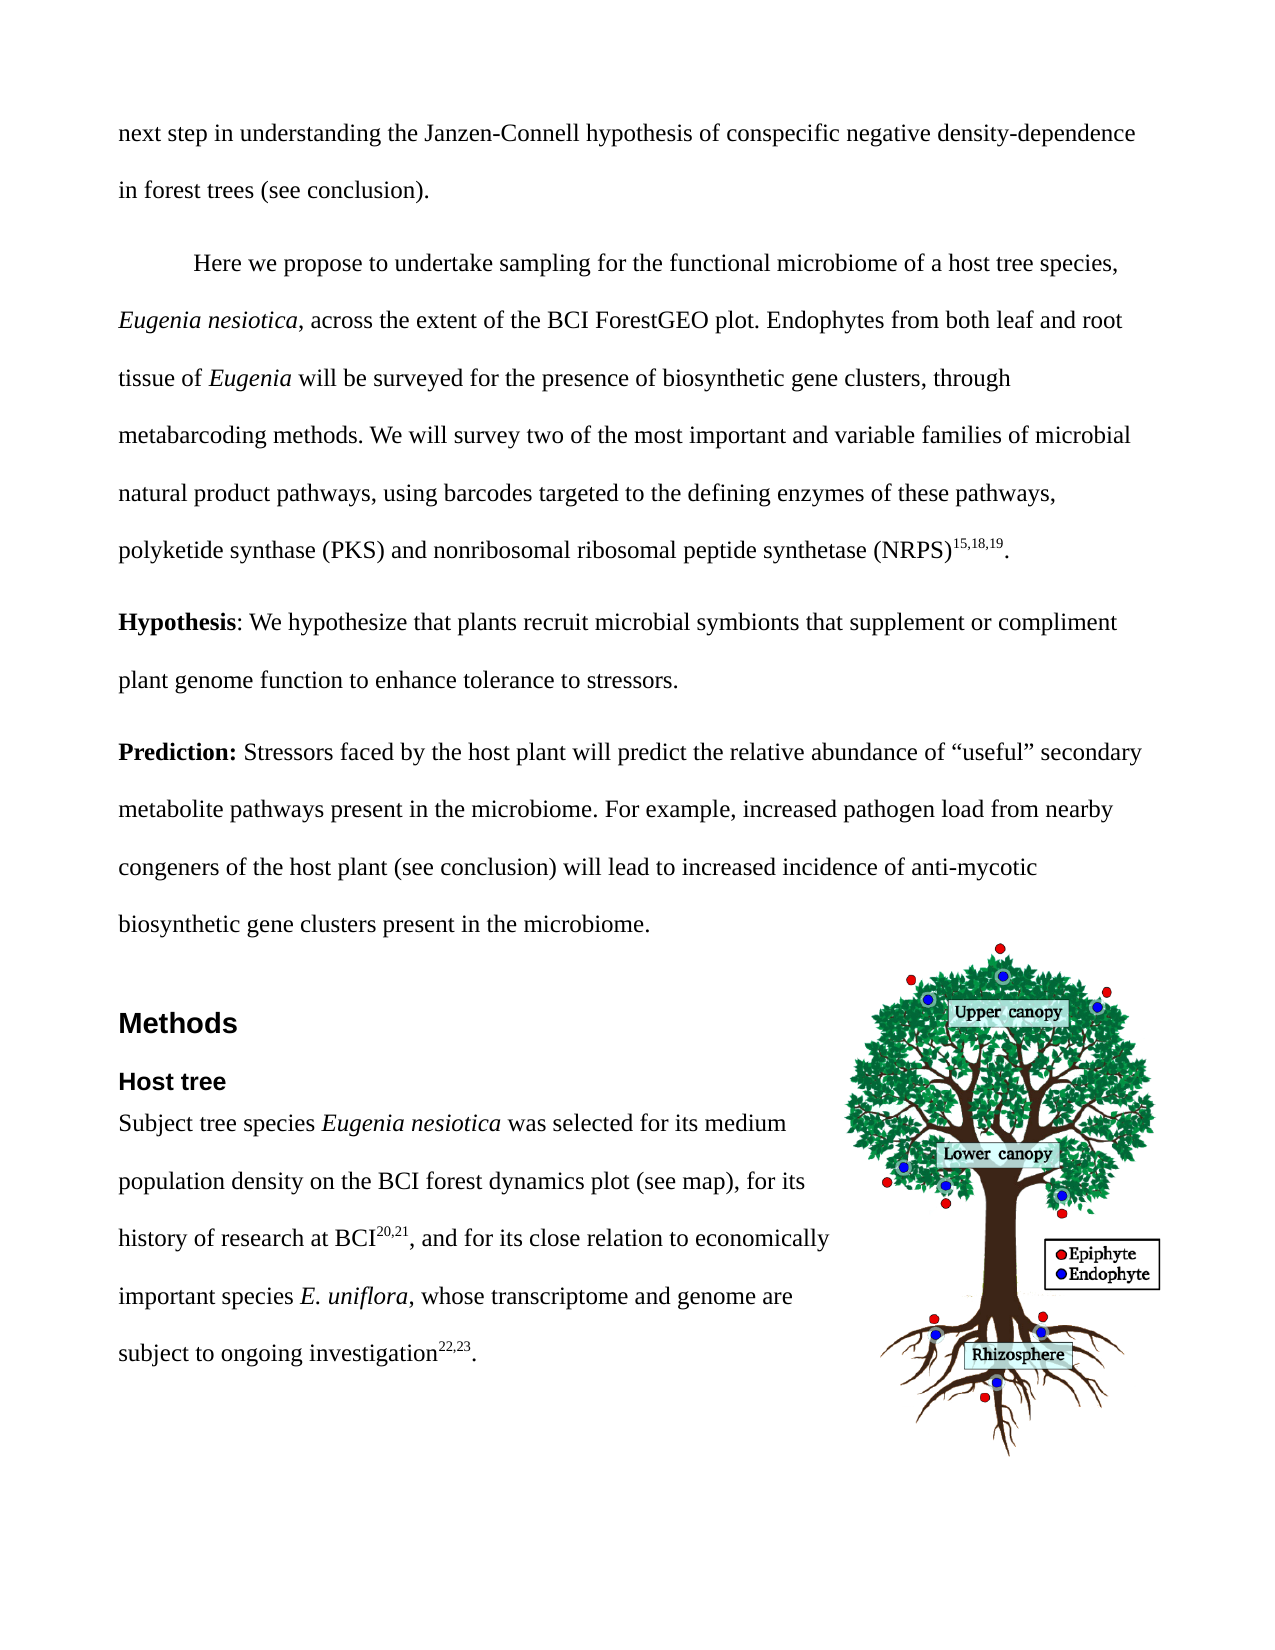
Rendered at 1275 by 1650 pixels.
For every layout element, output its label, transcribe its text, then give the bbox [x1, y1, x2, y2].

text Subject tree species Eugenia nesiotica was selected for its medium population density on the BCI forest dynamics plot (see map), for its history of research at BCI20,21, and for its close relation to economically important species E. uniflora, whose transcriptome and genome are subject to ongoing investigation22,23. [118, 1108, 843, 1367]
text next step in understanding the Janzen-Connell hypothesis of conspecific negative density-dependence in forest trees (see conclusion). [118, 118, 1157, 204]
text Hypothesis: We hypothesize that plants recruit microbial symbionts that supplement or compliment plant genome function to enhance tolerance to stressors. [118, 607, 1157, 693]
text Here we propose to undertake sampling for the functional microbiome of a host tree species, Eugenia nesiotica, across the extent of the BCI ForestGEO plot. Endophytes from both leaf and root tissue of Eugenia will be surveyed for the presence of biosynthetic gene clusters, through metabarcoding methods. We will survey two of the most important and variable families of microbial natural product pathways, using barcodes targeted to the defining enzymes of these pathways, polyketide synthase (PKS) and nonribosomal ribosomal peptide synthetase (NRPS)15,18,19. [118, 248, 1157, 564]
picture [843, 943, 1161, 1457]
subtitle Methods [118, 1006, 843, 1040]
text Prediction: Stressors faced by the host plant will predict the relative abundance of “useful” secondary metabolite pathways present in the microbiome. For example, increased pathogen load from nearby congeners of the host plant (see conclusion) will lead to increased incidence of anti-mycotic biosynthetic gene clusters present in the microbiome. [118, 737, 1157, 938]
subtitle Host tree [118, 1067, 843, 1096]
